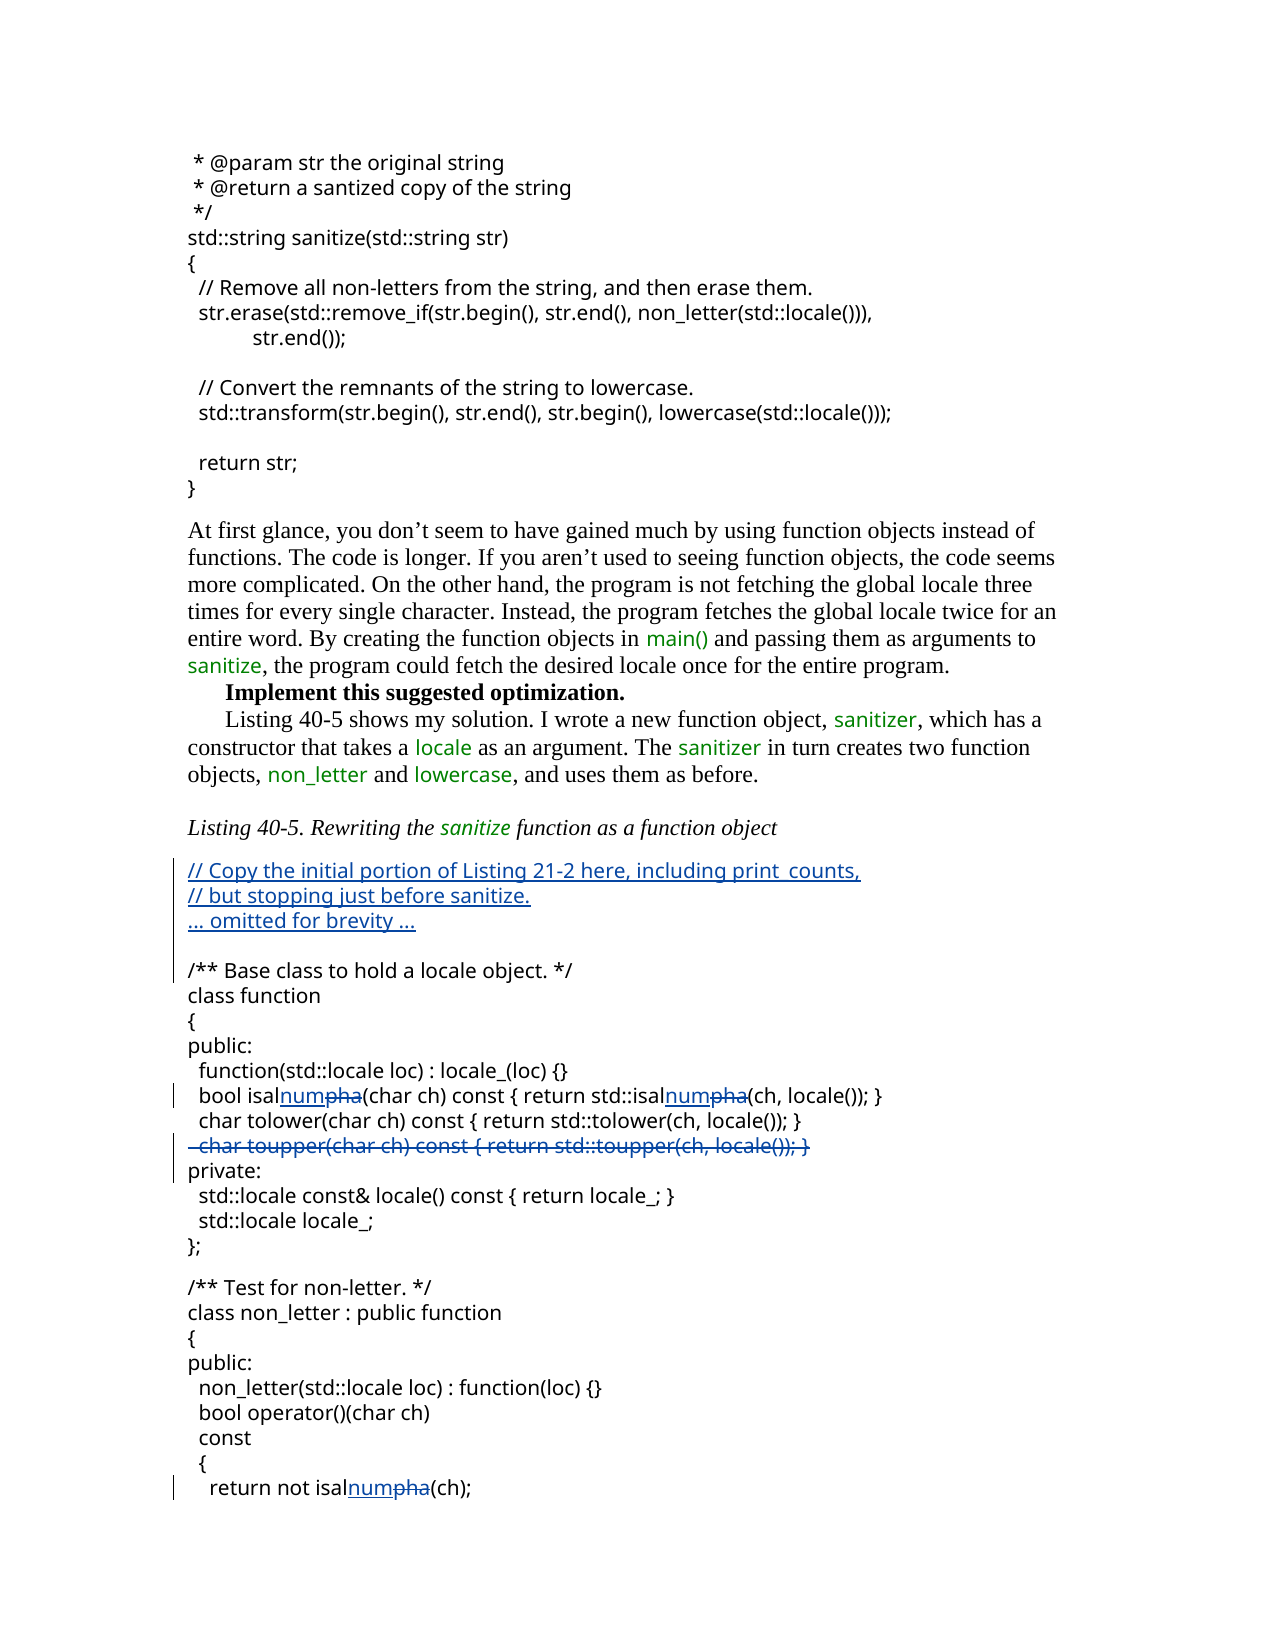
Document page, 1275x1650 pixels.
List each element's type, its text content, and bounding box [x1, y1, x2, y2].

text bool operator()(char ch) [187, 1400, 1072, 1425]
text // Convert the remnants of the string to lowercase. [187, 375, 1072, 400]
text { [187, 1450, 1072, 1475]
text ... omitted for brevity ... [187, 908, 1072, 933]
text function(std::locale loc) : locale_(loc) {} [187, 1058, 1072, 1083]
text non_letter(std::locale loc) : function(loc) {} [187, 1375, 1072, 1400]
text private: [187, 1133, 1072, 1183]
text return str; [187, 450, 1072, 475]
text { [187, 250, 1072, 275]
text Implement this suggested optimization. [187, 679, 1087, 706]
text { [187, 1008, 1072, 1033]
text bool isalnum(char ch) const { return std::isalnum(ch, locale()); } [187, 1083, 1072, 1108]
text public: [187, 1033, 1072, 1058]
text }; [187, 1233, 1072, 1258]
text str.erase(std::remove_if(str.begin(), str.end(), non_letter(std::locale())), [187, 300, 1072, 325]
text Listing 40-5. Rewriting the sanitize function as a function object [187, 812, 1087, 842]
text // Remove all non-letters from the string, and then erase them. [187, 275, 1072, 300]
text // but stopping just before sanitize. [187, 883, 1072, 908]
text * @return a santized copy of the string [187, 175, 1072, 200]
text std::locale const& locale() const { return locale_; } [187, 1183, 1072, 1208]
text class function [187, 983, 1072, 1008]
text * @param str the original string [187, 150, 1072, 175]
text /** Base class to hold a locale object. */ [187, 958, 1072, 983]
text str.end()); [187, 325, 1072, 350]
text std::transform(str.begin(), str.end(), str.begin(), lowercase(std::locale())); [187, 400, 1072, 425]
text */ [187, 200, 1072, 225]
text std::locale locale_; [187, 1208, 1072, 1233]
text { [187, 1325, 1072, 1350]
text public: [187, 1350, 1072, 1375]
text Listing 40-5 shows my solution. I wrote a new function object, sanitizer, which has a constructor that takes a locale as an argument. The sanitizer in turn creates two function objects, non_letter and lowercase, and uses them as before. [187, 706, 1087, 787]
text /** Test for non-letter. */ [187, 1275, 1072, 1300]
text const [187, 1425, 1072, 1450]
text At first glance, you don’t seem to have gained much by using function objects instead of functions. The code is longer. If you aren’t used to seeing function objects, the code seems more complicated. On the other hand, the program is not fetching the global locale three times for every single character. Instead, the program fetches the global locale twice for an entire word. By creating the function objects in main() and passing them as arguments to sanitize, the program could fetch the desired locale once for the entire program. [187, 517, 1087, 679]
text return not isalnum(ch); [187, 1475, 1072, 1500]
text class non_letter : public function [187, 1300, 1072, 1325]
text char tolower(char ch) const { return std::tolower(ch, locale()); } [187, 1108, 1072, 1133]
text } [187, 475, 1072, 500]
text std::string sanitize(std::string str) [187, 225, 1072, 250]
text // Copy the initial portion of Listing 21-2 here, including print_counts, [187, 858, 1072, 883]
